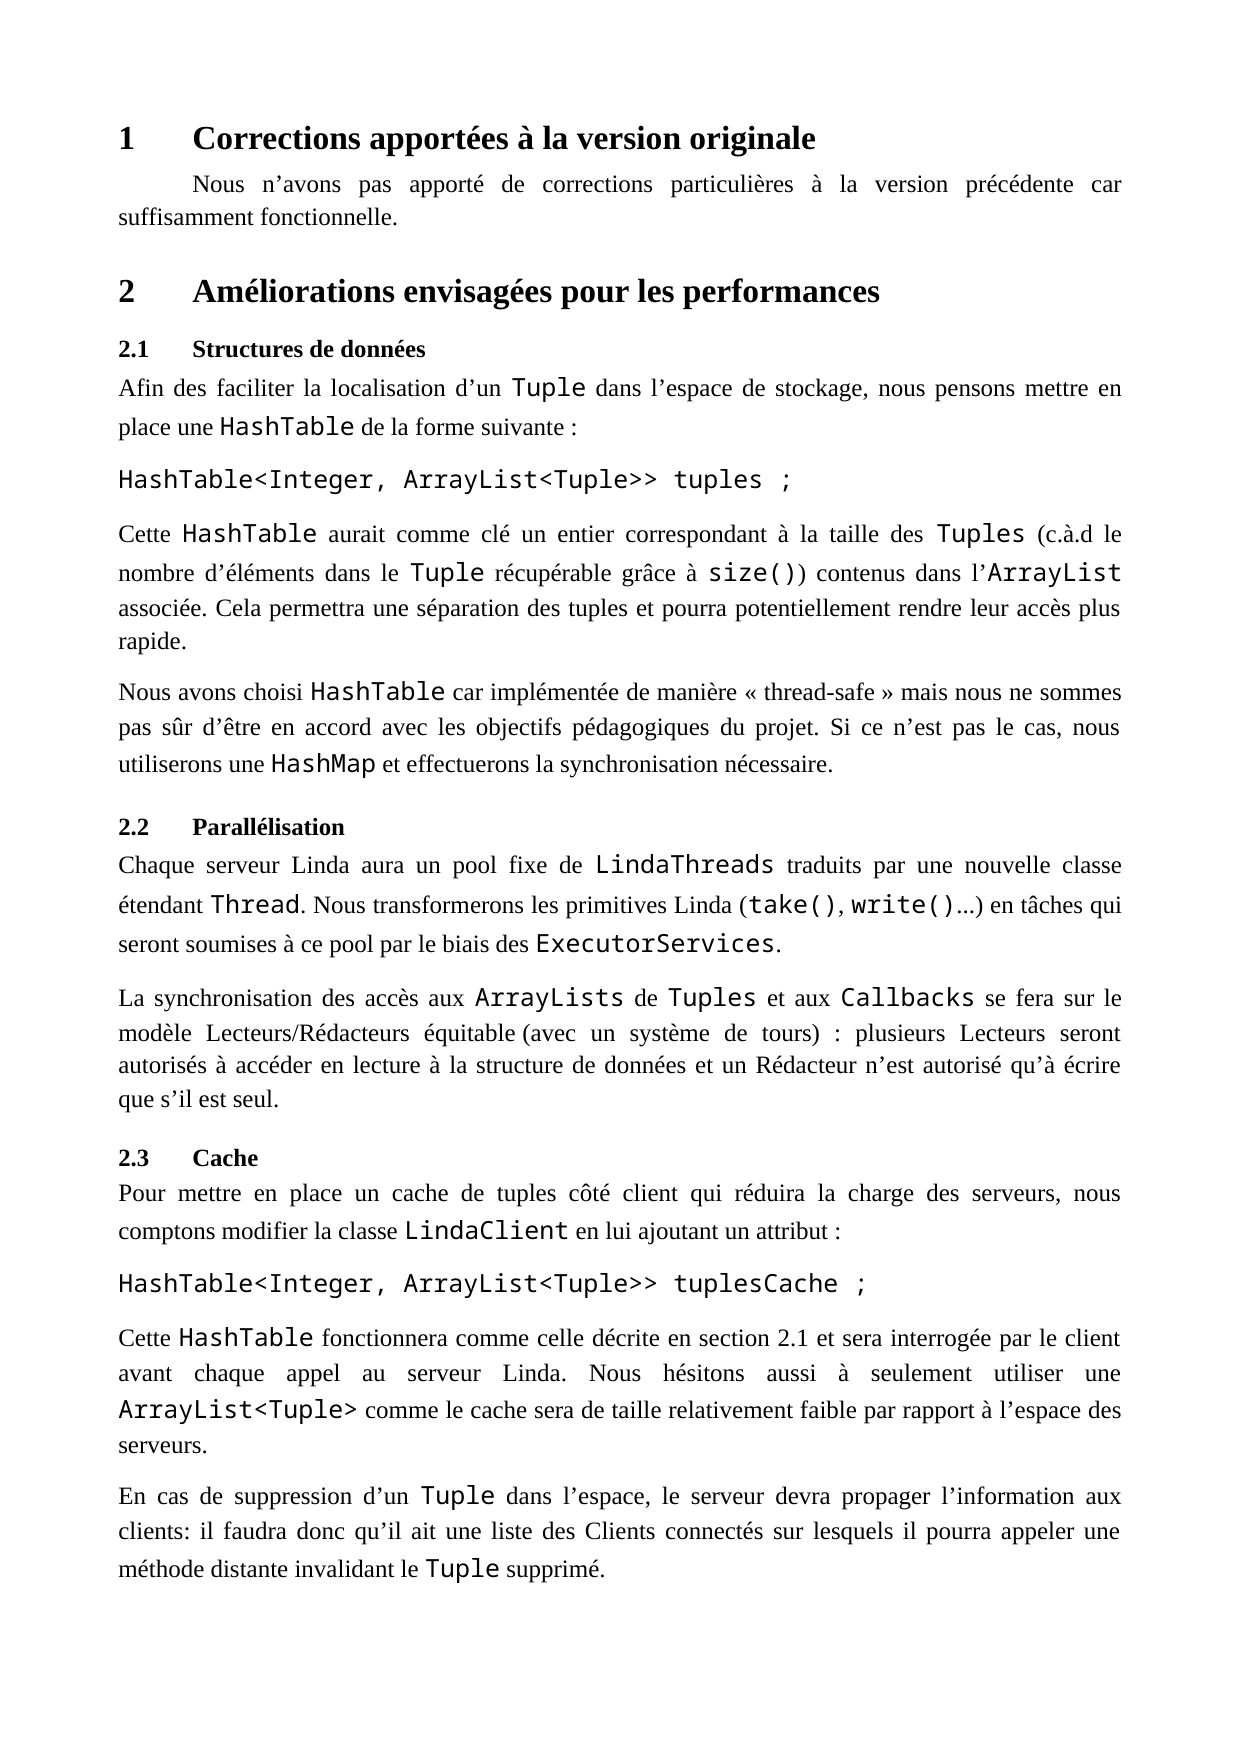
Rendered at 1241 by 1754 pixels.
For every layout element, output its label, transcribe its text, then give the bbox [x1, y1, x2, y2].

subtitle 1 Corrections apportées à la version originale [118, 118, 1122, 157]
subtitle 2.3 Cache [118, 1144, 1122, 1172]
text HashTable<Integer, ArrayList<Tuple>> tuples ; [118, 462, 1122, 496]
text Chaque serveur Linda aura un pool fixe de LindaThreads traduits par une nouvelle classe étendant Thread. Nous transformerons les primitives Linda (take(), write()...) en tâches qui seront soumises à ce pool par le biais des ExecutorServices. [118, 847, 1122, 959]
subtitle 2.1 Structures de données [118, 334, 1122, 363]
text En cas de suppression d’un Tuple dans l’espace, le serveur devra propager l’information aux clients: il faudra donc qu’il ait une liste des Clients connectés sur lesquels il pourra appeler une méthode distante invalidant le Tuple supprimé. [118, 1478, 1122, 1584]
subtitle 2 Améliorations envisagées pour les performances [118, 271, 1122, 309]
text La synchronisation des accès aux ArrayLists de Tuples et aux Callbacks se fera sur le modèle Lecteurs/Rédacteurs équitable (avec un système de tours) : plusieurs Lecteurs seront autorisés à accéder en lecture à la structure de données et un Rédacteur n’est autorisé qu’à écrire que s’il est seul. [118, 979, 1122, 1112]
text Nous avons choisi HashTable car implémentée de manière « thread-safe » mais nous ne sommes pas sûr d’être en accord avec les objectifs pédagogiques du projet. Si ce n’est pas le cas, nous utiliserons une HashMap et effectuerons la synchronisation nécessaire. [118, 674, 1122, 780]
text Afin des faciliter la localisation d’un Tuple dans l’espace de stockage, nous pensons mettre en place une HashTable de la forme suivante : [118, 369, 1122, 442]
text Cette HashTable fonctionnera comme celle décrite en section 2.1 et sera interrogée par le client avant chaque appel au serveur Linda. Nous hésitons aussi à seulement utiliser une ArrayList<Tuple> comme le cache sera de taille relativement faible par rapport à l’espace des serveurs. [118, 1320, 1122, 1459]
text Nous n’avons pas apporté de corrections particulières à la version précédente car suffisamment fonctionnelle. [118, 169, 1122, 231]
subtitle 2.2 Parallélisation [118, 812, 1122, 841]
text Cette HashTable aurait comme clé un entier correspondant à la taille des Tuples (c.à.d le nombre d’éléments dans le Tuple récupérable grâce à size()) contenus dans l’ArrayList associée. Cela permettra une séparation des tuples et pourra potentiellement rendre leur accès plus rapide. [118, 516, 1122, 655]
text HashTable<Integer, ArrayList<Tuple>> tuplesCache ; [118, 1266, 1122, 1300]
text Pour mettre en place un cache de tuples côté client qui réduira la charge des serveurs, nous comptons modifier la classe LindaClient en lui ajoutant un attribut : [118, 1178, 1122, 1246]
